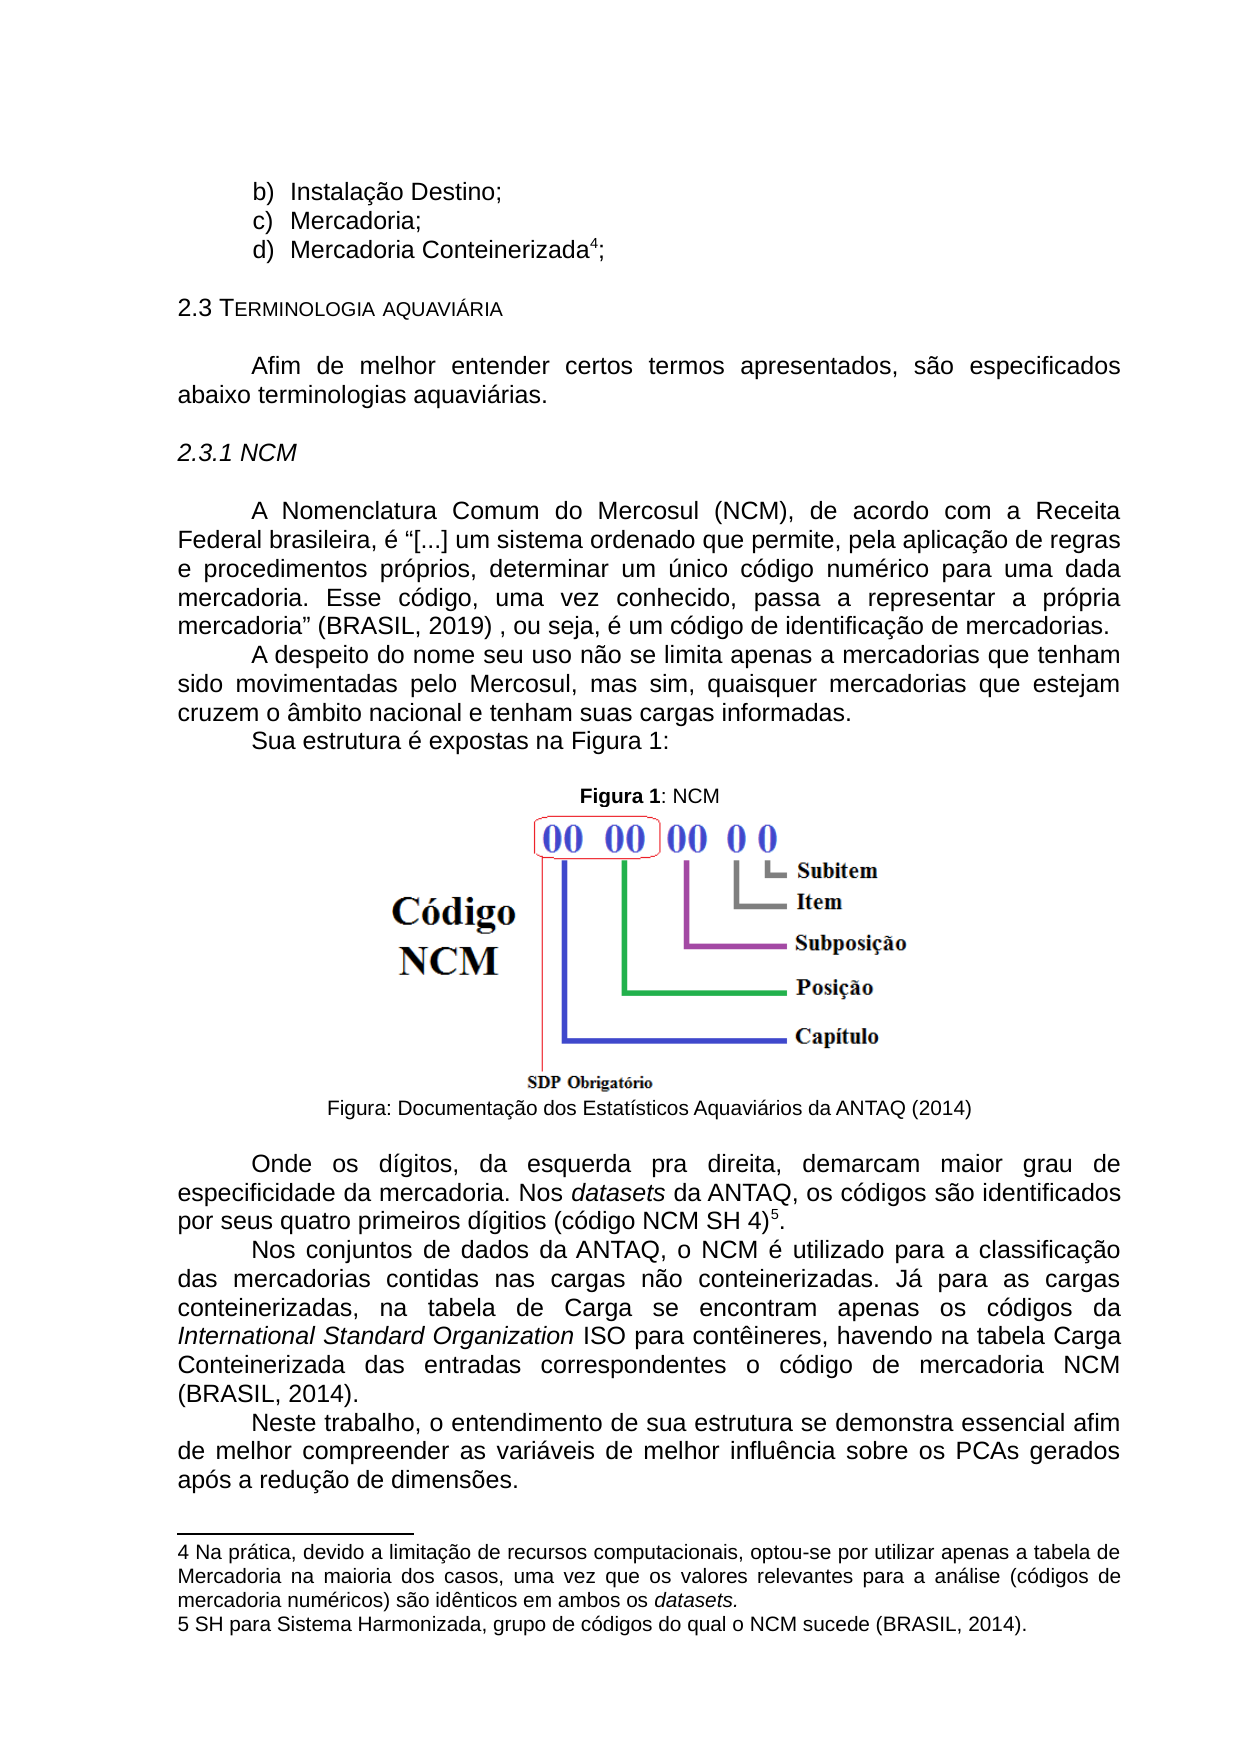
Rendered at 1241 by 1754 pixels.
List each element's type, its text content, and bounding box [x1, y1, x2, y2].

text Figura 1: NCM [177, 784, 1122, 808]
picture [392, 807, 908, 1096]
list Mercadoria Conteinerizada; [252, 235, 1122, 263]
subtitle NCM [177, 438, 1122, 467]
text Figura: Documentação dos Estatísticos Aquaviários da ANTAQ (2014) [177, 808, 1122, 1120]
text Onde os dígitos, da esquerda pra direita, demarcam maior grau de especificidade da mercadoria. Nos datasets da ANTAQ, os códigos são identificados por seus quatro primeiros dígitios (código NCM SH 4). [177, 1149, 1122, 1235]
list Mercadoria; [252, 206, 1122, 235]
text SH para Sistema Harmonizada, grupo de códigos do qual o NCM sucede (BRASIL, 2014). [177, 1612, 1122, 1636]
list Instalação Destino; [252, 177, 1122, 206]
text Neste trabalho, o entendimento de sua estrutura se demonstra essencial afim de melhor compreender as variáveis de melhor influência sobre os PCAs gerados após a redução de dimensões. [177, 1407, 1122, 1494]
text Afim de melhor entender certos termos apresentados, são especificados abaixo terminologias aquaviárias. [177, 351, 1122, 409]
subtitle Terminologia aquaviária [177, 293, 1122, 322]
text Nos conjuntos de dados da ANTAQ, o NCM é utilizado para a classificação das mercadorias contidas nas cargas não conteinerizadas. Já para as cargas conteinerizadas, na tabela de Carga se encontram apenas os códigos da International Standard Organization ISO para contêineres, havendo na tabela Carga Conteinerizada das entradas correspondentes o código de mercadoria NCM (BRASIL, 2014). [177, 1235, 1122, 1407]
text Sua estrutura é expostas na Figura 1: [177, 726, 1122, 755]
list Na prática, devido a limitação de recursos computacionais, optou-se por utilizar apenas a tabela de Mercadoria na maioria dos casos, uma vez que os valores relevantes para a análise (códigos de mercadoria numéricos) são idênticos em ambos os datasets. [177, 1540, 1122, 1612]
text A despeito do nome seu uso não se limita apenas a mercadorias que tenham sido movimentadas pelo Mercosul, mas sim, quaisquer mercadorias que estejam cruzem o âmbito nacional e tenham suas cargas informadas. [177, 640, 1122, 726]
text A Nomenclatura Comum do Mercosul (NCM), de acordo com a Receita Federal brasileira, é “[...] um sistema ordenado que permite, pela aplicação de regras e procedimentos próprios, determinar um único código numérico para uma dada mercadoria. Esse código, uma vez conhecido, passa a representar a própria mercadoria” (BRASIL, 2019) , ou seja, é um código de identificação de mercadorias. [177, 496, 1122, 640]
